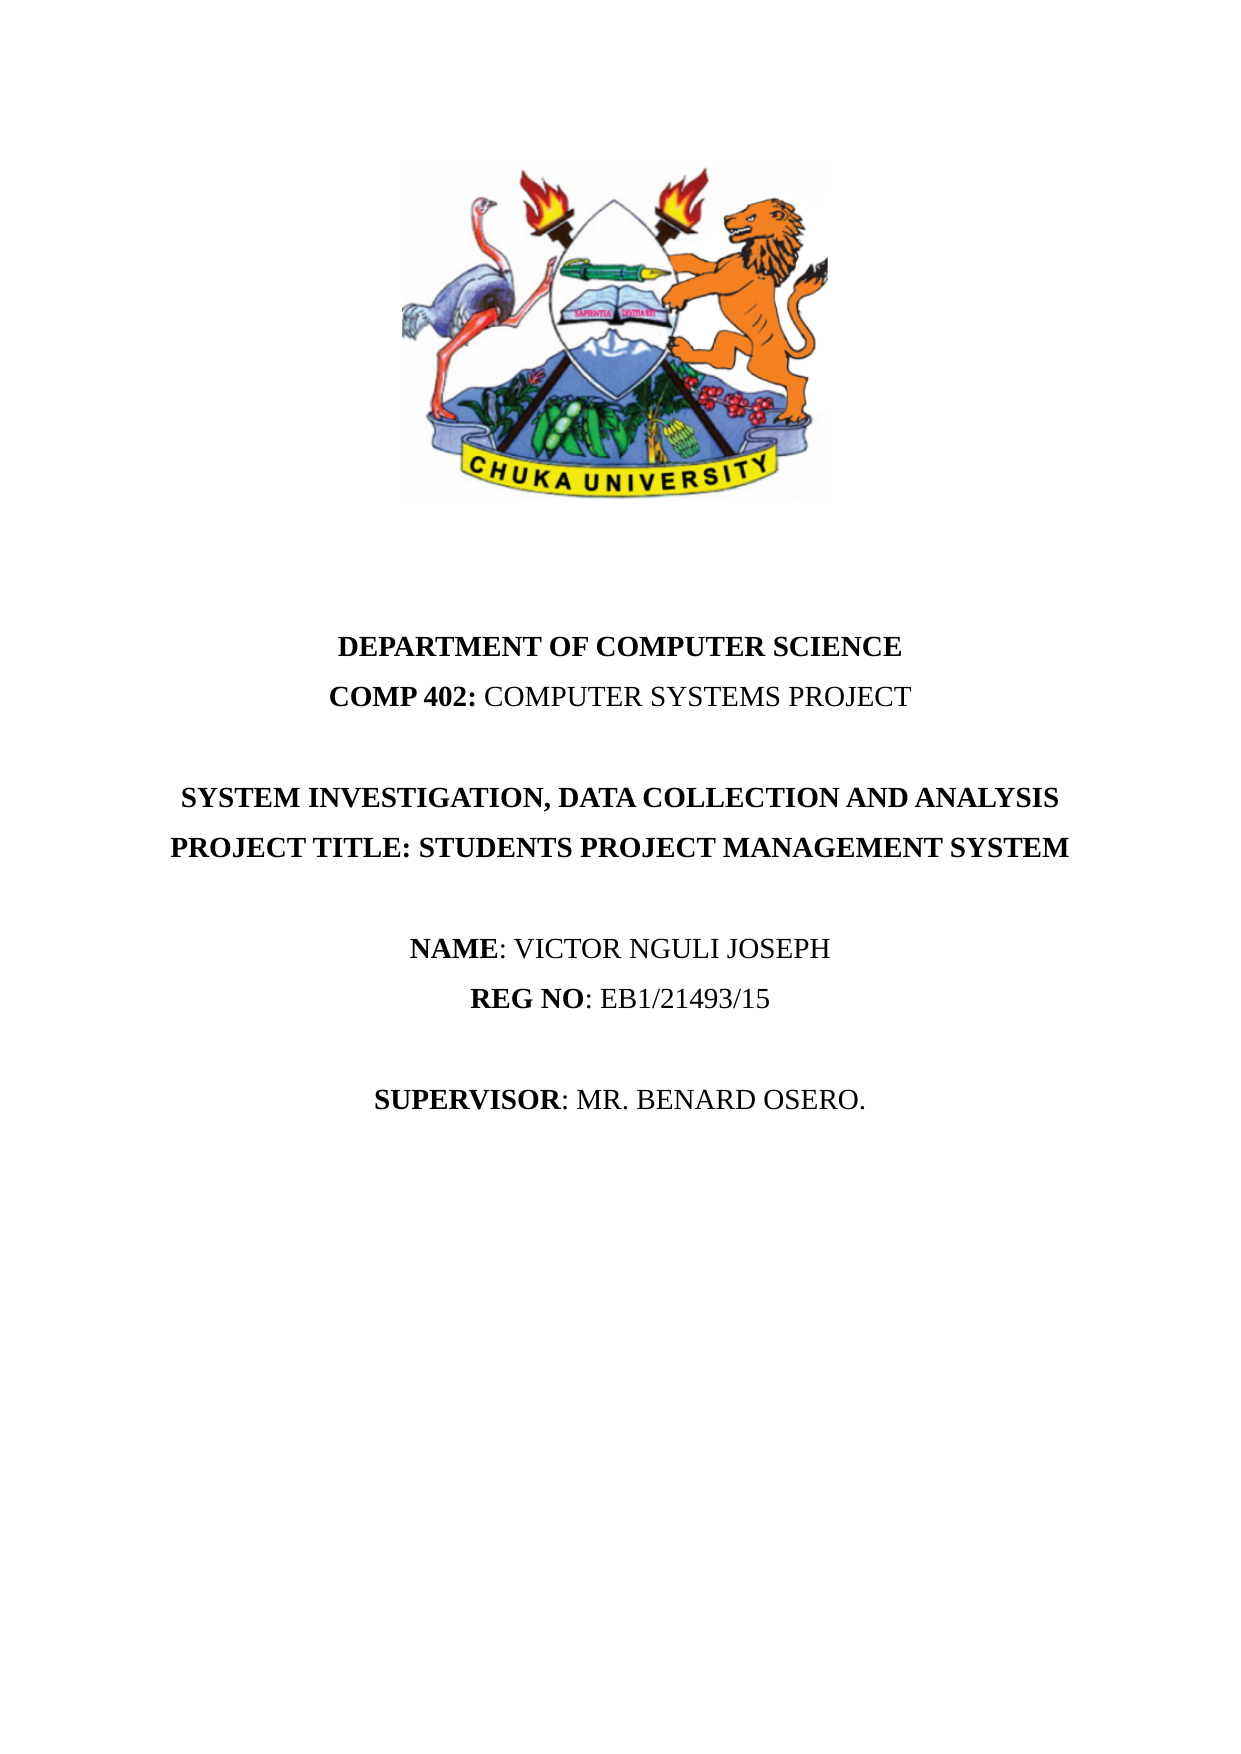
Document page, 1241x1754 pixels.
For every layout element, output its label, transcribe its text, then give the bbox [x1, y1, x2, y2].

text SYSTEM INVESTIGATION, DATA COLLECTION AND ANALYSIS [118, 780, 1122, 813]
picture [402, 151, 828, 514]
text PROJECT TITLE: STUDENTS PROJECT MANAGEMENT SYSTEM [118, 830, 1122, 864]
text REG NO: EB1/21493/15 [118, 981, 1122, 1015]
text NAME: VICTOR NGULI JOSEPH [118, 931, 1122, 964]
text SUPERVISOR: MR. BENARD OSERO. [118, 1082, 1122, 1115]
text DEPARTMENT OF COMPUTER SCIENCE [118, 629, 1122, 663]
text COMP 402: COMPUTER SYSTEMS PROJECT [118, 679, 1122, 713]
